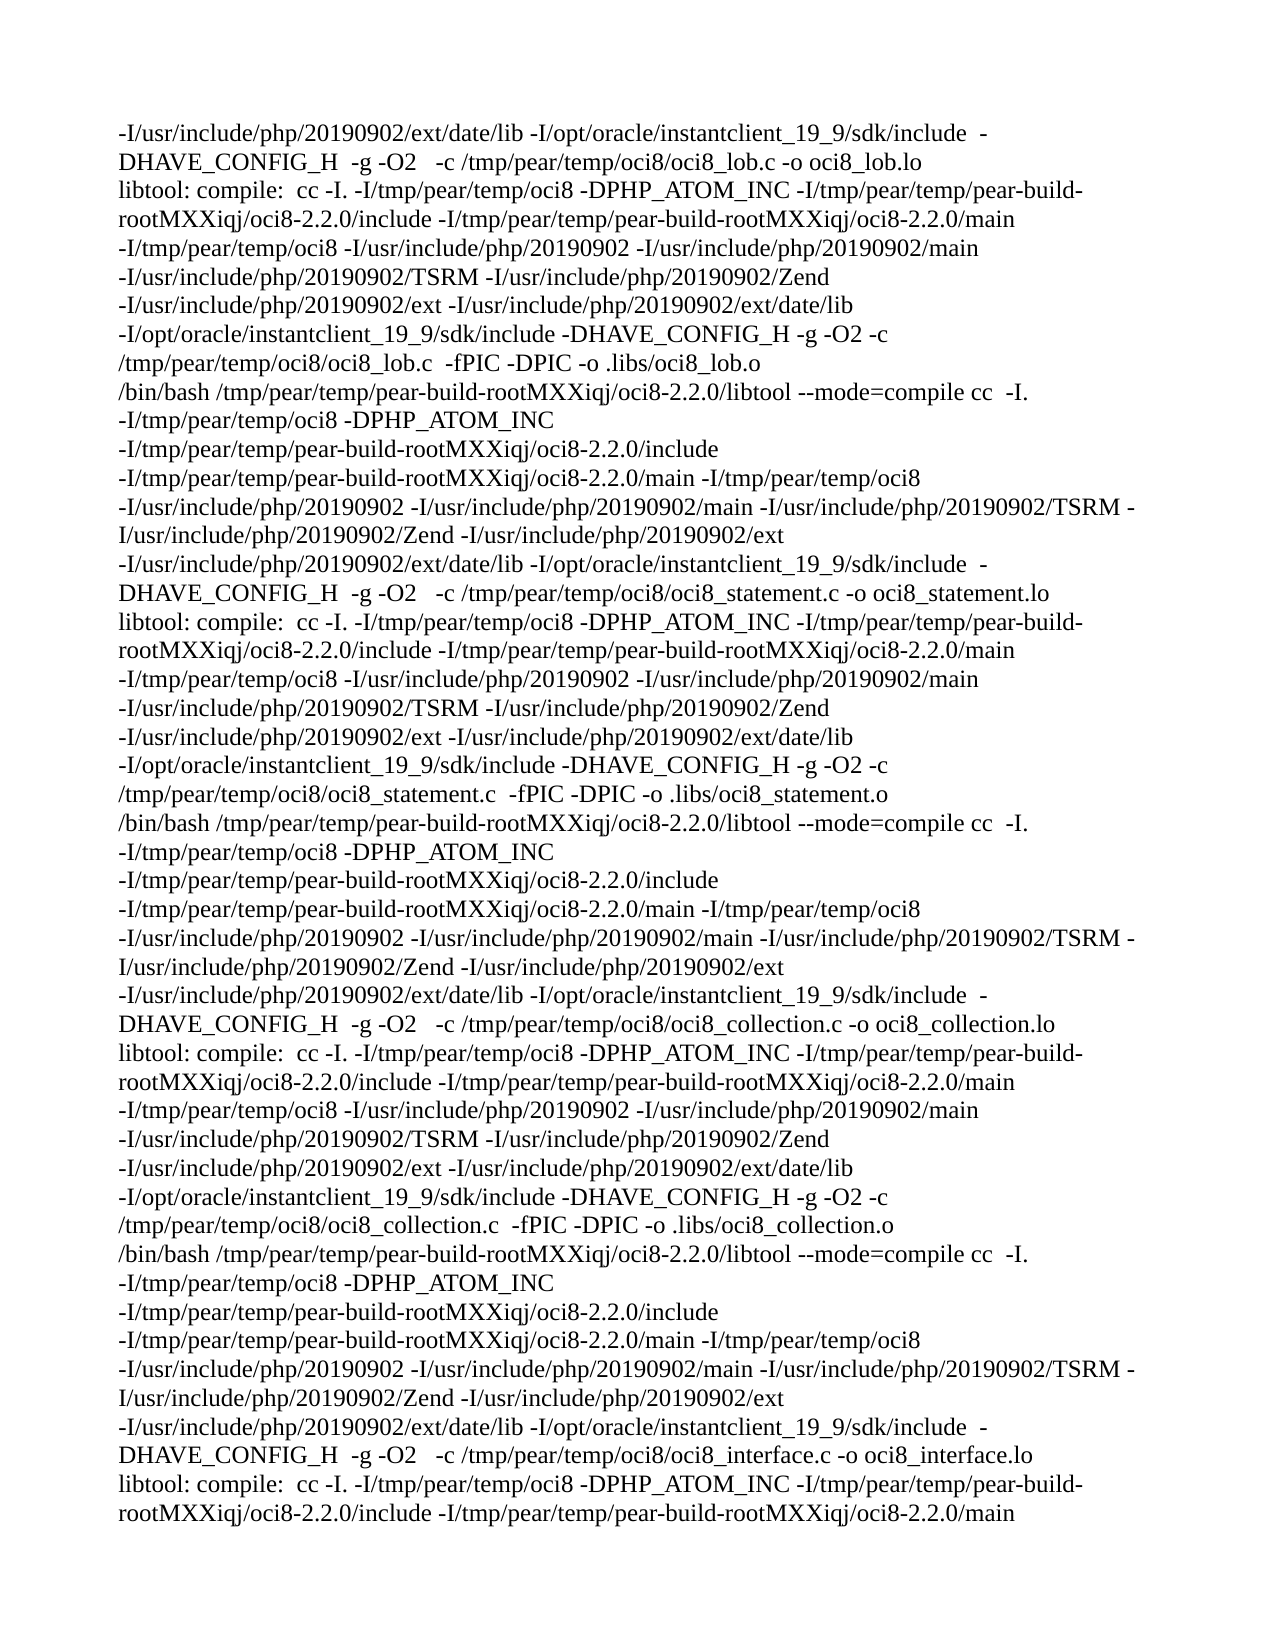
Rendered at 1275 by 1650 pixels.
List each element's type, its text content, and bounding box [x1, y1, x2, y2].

text /bin/bash /tmp/pear/temp/pear-build-rootMXXiqj/oci8-2.2.0/libtool --mode=compile cc -I. -I/tmp/pear/temp/oci8 -DPHP_ATOM_INC -I/tmp/pear/temp/pear-build-rootMXXiqj/oci8-2.2.0/include -I/tmp/pear/temp/pear-build-rootMXXiqj/oci8-2.2.0/main -I/tmp/pear/temp/oci8 -I/usr/include/php/20190902 -I/usr/include/php/20190902/main -I/usr/include/php/20190902/TSRM -I/usr/include/php/20190902/Zend -I/usr/include/php/20190902/ext -I/usr/include/php/20190902/ext/date/lib -I/opt/oracle/instantclient_19_9/sdk/include -DHAVE_CONFIG_H -g -O2 -c /tmp/pear/temp/oci8/oci8_collection.c -o oci8_collection.lo [118, 808, 1157, 1038]
text libtool: compile: cc -I. -I/tmp/pear/temp/oci8 -DPHP_ATOM_INC -I/tmp/pear/temp/pear-build-rootMXXiqj/oci8-2.2.0/include -I/tmp/pear/temp/pear-build-rootMXXiqj/oci8-2.2.0/main -I/tmp/pear/temp/oci8 -I/usr/include/php/20190902 -I/usr/include/php/20190902/main -I/usr/include/php/20190902/TSRM -I/usr/include/php/20190902/Zend -I/usr/include/php/20190902/ext -I/usr/include/php/20190902/ext/date/lib -I/opt/oracle/instantclient_19_9/sdk/include -DHAVE_CONFIG_H -g -O2 -c /tmp/pear/temp/oci8/oci8_collection.c -fPIC -DPIC -o .libs/oci8_collection.o [118, 1038, 1157, 1239]
text libtool: compile: cc -I. -I/tmp/pear/temp/oci8 -DPHP_ATOM_INC -I/tmp/pear/temp/pear-build-rootMXXiqj/oci8-2.2.0/include -I/tmp/pear/temp/pear-build-rootMXXiqj/oci8-2.2.0/main [118, 1469, 1157, 1527]
text /bin/bash /tmp/pear/temp/pear-build-rootMXXiqj/oci8-2.2.0/libtool --mode=compile cc -I. -I/tmp/pear/temp/oci8 -DPHP_ATOM_INC -I/tmp/pear/temp/pear-build-rootMXXiqj/oci8-2.2.0/include -I/tmp/pear/temp/pear-build-rootMXXiqj/oci8-2.2.0/main -I/tmp/pear/temp/oci8 -I/usr/include/php/20190902 -I/usr/include/php/20190902/main -I/usr/include/php/20190902/TSRM -I/usr/include/php/20190902/Zend -I/usr/include/php/20190902/ext -I/usr/include/php/20190902/ext/date/lib -I/opt/oracle/instantclient_19_9/sdk/include -DHAVE_CONFIG_H -g -O2 -c /tmp/pear/temp/oci8/oci8_statement.c -o oci8_statement.lo [118, 377, 1157, 607]
text libtool: compile: cc -I. -I/tmp/pear/temp/oci8 -DPHP_ATOM_INC -I/tmp/pear/temp/pear-build-rootMXXiqj/oci8-2.2.0/include -I/tmp/pear/temp/pear-build-rootMXXiqj/oci8-2.2.0/main -I/tmp/pear/temp/oci8 -I/usr/include/php/20190902 -I/usr/include/php/20190902/main -I/usr/include/php/20190902/TSRM -I/usr/include/php/20190902/Zend -I/usr/include/php/20190902/ext -I/usr/include/php/20190902/ext/date/lib -I/opt/oracle/instantclient_19_9/sdk/include -DHAVE_CONFIG_H -g -O2 -c /tmp/pear/temp/oci8/oci8_lob.c -fPIC -DPIC -o .libs/oci8_lob.o [118, 176, 1157, 377]
text /bin/bash /tmp/pear/temp/pear-build-rootMXXiqj/oci8-2.2.0/libtool --mode=compile cc -I. -I/tmp/pear/temp/oci8 -DPHP_ATOM_INC -I/tmp/pear/temp/pear-build-rootMXXiqj/oci8-2.2.0/include -I/tmp/pear/temp/pear-build-rootMXXiqj/oci8-2.2.0/main -I/tmp/pear/temp/oci8 -I/usr/include/php/20190902 -I/usr/include/php/20190902/main -I/usr/include/php/20190902/TSRM -I/usr/include/php/20190902/Zend -I/usr/include/php/20190902/ext -I/usr/include/php/20190902/ext/date/lib -I/opt/oracle/instantclient_19_9/sdk/include -DHAVE_CONFIG_H -g -O2 -c /tmp/pear/temp/oci8/oci8_interface.c -o oci8_interface.lo [118, 1239, 1157, 1469]
text -I/usr/include/php/20190902/ext/date/lib -I/opt/oracle/instantclient_19_9/sdk/include -DHAVE_CONFIG_H -g -O2 -c /tmp/pear/temp/oci8/oci8_lob.c -o oci8_lob.lo [118, 118, 1157, 176]
text libtool: compile: cc -I. -I/tmp/pear/temp/oci8 -DPHP_ATOM_INC -I/tmp/pear/temp/pear-build-rootMXXiqj/oci8-2.2.0/include -I/tmp/pear/temp/pear-build-rootMXXiqj/oci8-2.2.0/main -I/tmp/pear/temp/oci8 -I/usr/include/php/20190902 -I/usr/include/php/20190902/main -I/usr/include/php/20190902/TSRM -I/usr/include/php/20190902/Zend -I/usr/include/php/20190902/ext -I/usr/include/php/20190902/ext/date/lib -I/opt/oracle/instantclient_19_9/sdk/include -DHAVE_CONFIG_H -g -O2 -c /tmp/pear/temp/oci8/oci8_statement.c -fPIC -DPIC -o .libs/oci8_statement.o [118, 607, 1157, 808]
